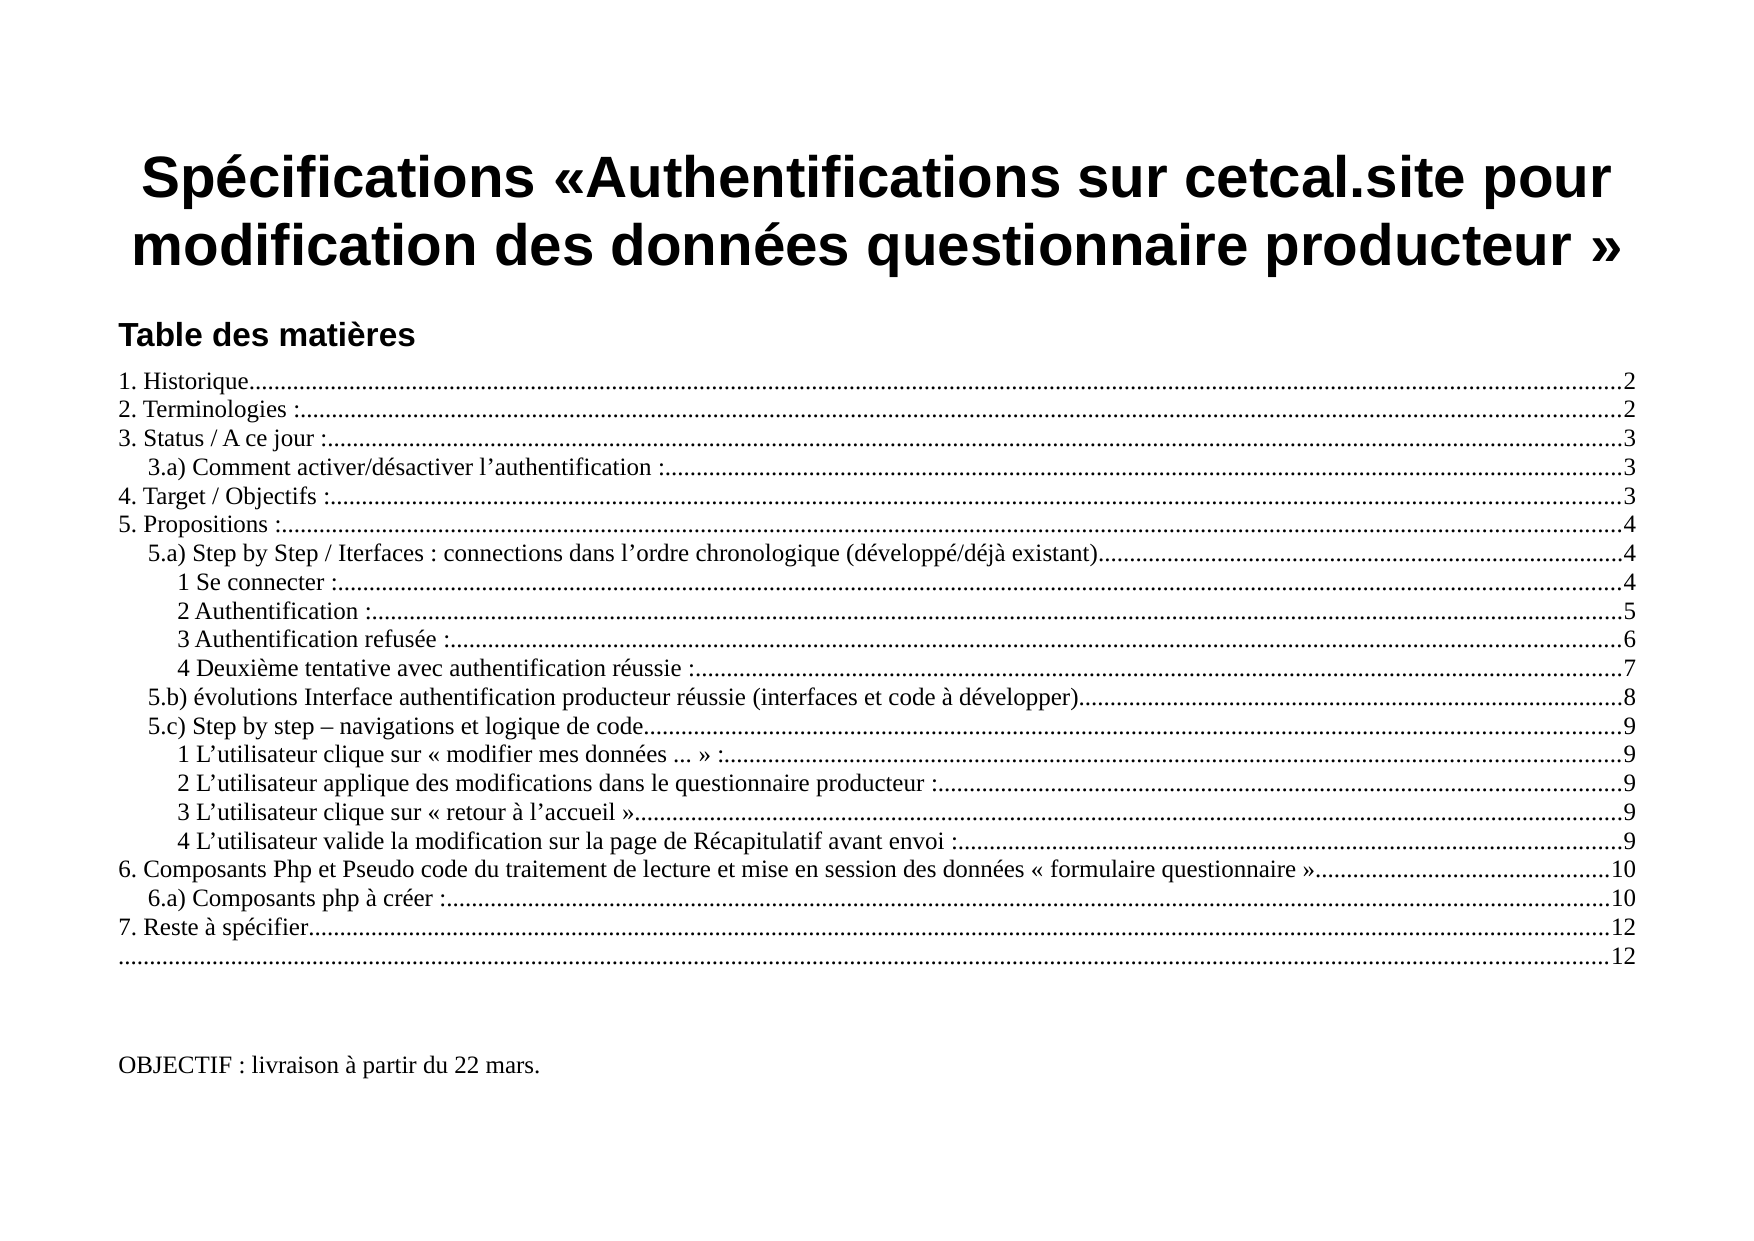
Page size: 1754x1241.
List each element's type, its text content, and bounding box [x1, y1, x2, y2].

text 12 [118, 941, 1636, 969]
text 1. Historique 2 [118, 366, 1636, 394]
text 7. Reste à spécifier 12 [118, 912, 1636, 941]
text 3. Status / A ce jour : 3 [118, 423, 1636, 452]
text 5. Propositions : 4 [118, 509, 1636, 538]
text 3.a) Comment activer/désactiver l’authentification : 3 [148, 452, 1636, 481]
text 4. Target / Objectifs : 3 [118, 481, 1636, 509]
text 2 L’utilisateur applique des modifications dans le questionnaire producteur : 9 [177, 768, 1636, 797]
text 3 Authentification refusée : 6 [177, 624, 1636, 653]
text 4 Deuxième tentative avec authentification réussie : 7 [177, 653, 1636, 682]
text 4 L’utilisateur valide la modification sur la page de Récapitulatif avant envoi : 9 [177, 826, 1636, 854]
text 5.c) Step by step – navigations et logique de code. 9 [148, 711, 1636, 739]
text 3 L’utilisateur clique sur « retour à l’accueil » 9 [177, 797, 1636, 826]
text 5.b) évolutions Interface authentification producteur réussie (interfaces et code à développer) 8 [148, 682, 1636, 711]
title Spécifications «Authentifications sur cetcal.site pour modification des données questionnaire producteur » [118, 143, 1636, 277]
text 1 Se connecter : 4 [177, 567, 1636, 596]
text 2 Authentification : 5 [177, 596, 1636, 624]
text 6. Composants Php et Pseudo code du traitement de lecture et mise en session des données « formulaire questionnaire » 10 [118, 854, 1636, 883]
text 2. Terminologies : 2 [118, 394, 1636, 423]
text OBJECTIF : livraison à partir du 22 mars. [118, 1051, 1636, 1079]
text 6.a) Composants php à créer : 10 [148, 883, 1636, 912]
text 5.a) Step by Step / Iterfaces : connections dans l’ordre chronologique (développé/déjà existant) 4 [148, 538, 1636, 567]
subtitle Table des matières [118, 315, 1636, 353]
text 1 L’utilisateur clique sur « modifier mes données ... » : 9 [177, 739, 1636, 768]
